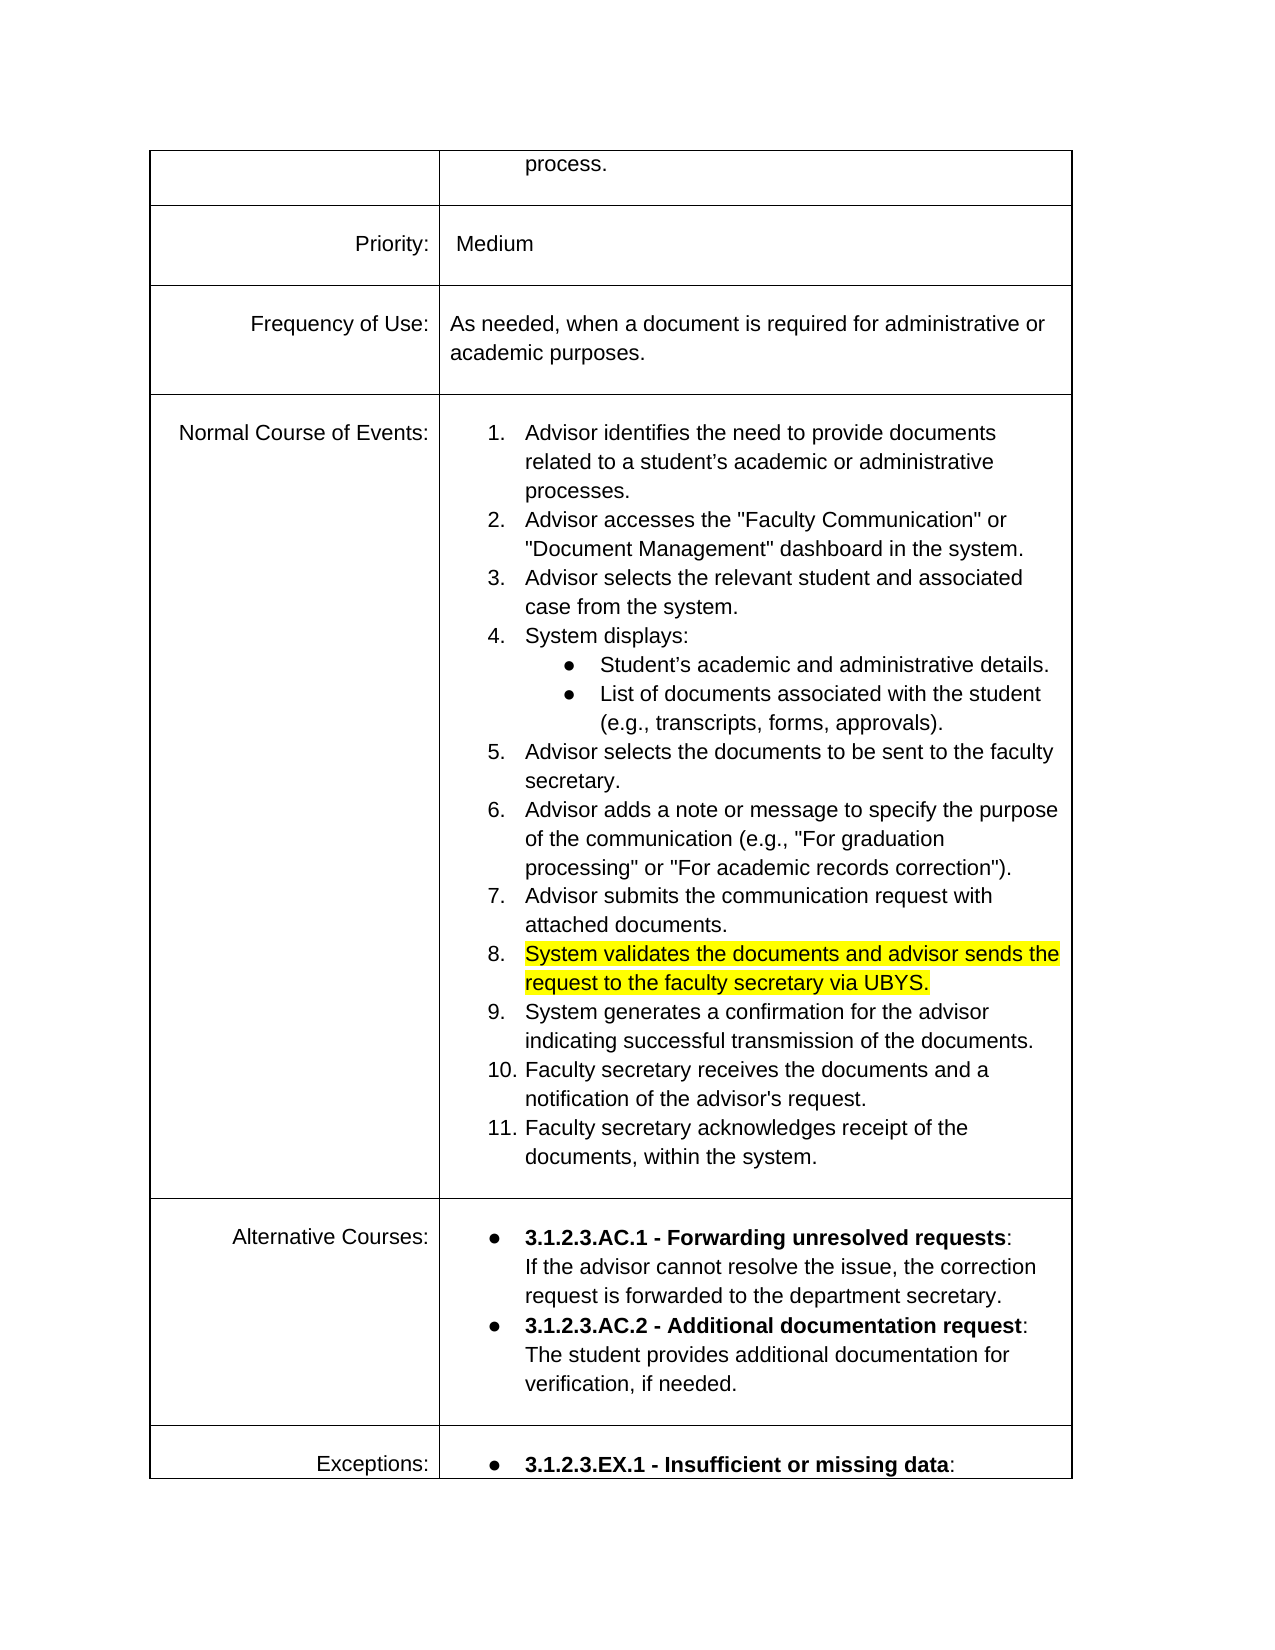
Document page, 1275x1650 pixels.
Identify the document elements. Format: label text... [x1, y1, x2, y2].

table_cell Frequency of Use: [151, 286, 439, 394]
table_cell As needed, when a document is required for administrative or academic purposes. [440, 286, 1071, 394]
table_cell Exceptions: [151, 1426, 439, 1477]
table_cell 3.1.2.3.AC.1 - Forwarding unresolved requests: If the advisor cannot resolve the issue, the correction request is forwarded to the department secretary. 3.1.2.3.AC.2 - Additional documentation request: The student provides additional documentation for verification, if needed. [440, 1199, 1071, 1425]
table_cell [151, 151, 439, 205]
table_cell 3.1.2.3.EX.1 - Insufficient or missing data: The system contains insufficient or missing data, preventing the advisor from making the corrections. The system notifies advisor about this issue. 3.1.2.3.EX.2 - Technical issues: Technical issues occur while updating the information in the system, delaying the correction process. The system shows an error message that if the process failed. The system retries automatically up to three times. A manual retry option is also provided.The system shows an error message that if the process failed. 3.1.2.3.EX.3 - File Format Errors: If the uploaded file is not in the required format, the system provides an error message and guidelines for correction. 3.1.2.3.EX.4 - System Downtime: If the system is under maintenance, a message is displayed indicating when the feature will be available. [440, 1426, 1071, 1477]
table_cell Medium [440, 206, 1071, 285]
table_cell Alternative Courses: [151, 1199, 439, 1425]
table_cell Advisor identifies the need to provide documents related to a student’s academic or administrative processes. Advisor accesses the "Faculty Communication" or "Document Management" dashboard in the system. Advisor selects the relevant student and associated case from the system. System displays: Student’s academic and administrative details. List of documents associated with the student (e.g., transcripts, forms, approvals). Advisor selects the documents to be sent to the faculty secretary. Advisor adds a note or message to specify the purpose of the communication (e.g., "For graduation processing" or "For academic records correction"). Advisor submits the communication request with attached documents. System validates the documents and advisor sends the request to the faculty secretary via UBYS. System generates a confirmation for the advisor indicating successful transmission of the documents. Faculty secretary receives the documents and a notification of the advisor's request. Faculty secretary acknowledges receipt of the documents, within the system. [440, 395, 1071, 1198]
table_cell Priority: [151, 206, 439, 285]
table_cell process. [440, 151, 1071, 205]
table_cell Normal Course of Events: [151, 395, 439, 1198]
